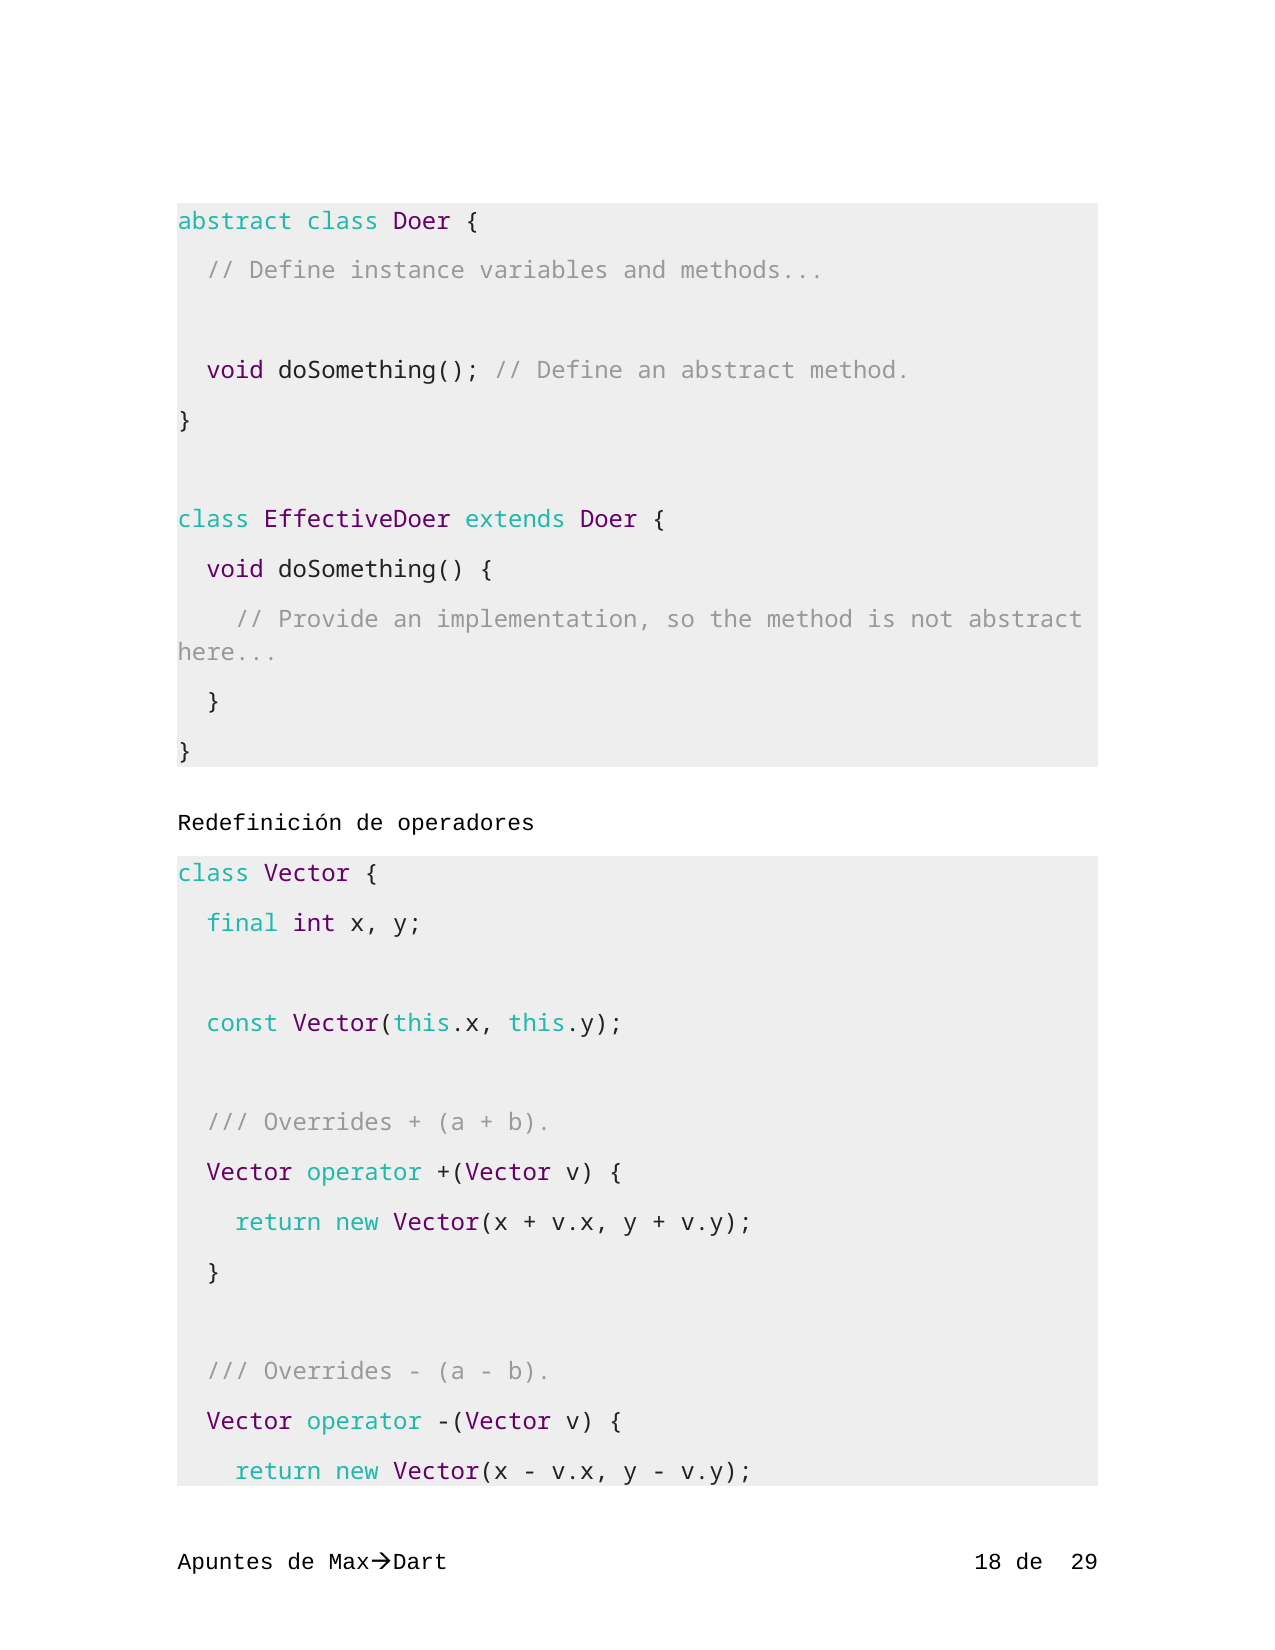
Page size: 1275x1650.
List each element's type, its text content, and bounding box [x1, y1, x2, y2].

text final int x, y; [177, 906, 1098, 939]
text void doSomething(); // Define an abstract method. [177, 353, 1098, 385]
text return new Vector(x - v.x, y - v.y); [177, 1454, 1098, 1486]
text } [177, 1254, 1098, 1287]
text } [177, 403, 1098, 435]
text const Vector(this.x, this.y); [177, 1006, 1098, 1038]
text Vector operator +(Vector v) { [177, 1155, 1098, 1188]
text } [177, 684, 1098, 717]
text abstract class Doer { [177, 203, 1098, 236]
text /// Overrides - (a - b). [177, 1354, 1098, 1387]
text /// Overrides + (a + b). [177, 1105, 1098, 1138]
text Redefinición de operadores [177, 812, 1098, 838]
text // Provide an implementation, so the method is not abstract here... [177, 602, 1098, 667]
text class EffectiveDoer extends Doer { [177, 502, 1098, 535]
text // Define instance variables and methods... [177, 253, 1098, 286]
text } [177, 734, 1098, 767]
text Vector operator -(Vector v) { [177, 1404, 1098, 1437]
text return new Vector(x + v.x, y + v.y); [177, 1205, 1098, 1237]
text void doSomething() { [177, 552, 1098, 584]
text class Vector { [177, 856, 1098, 889]
